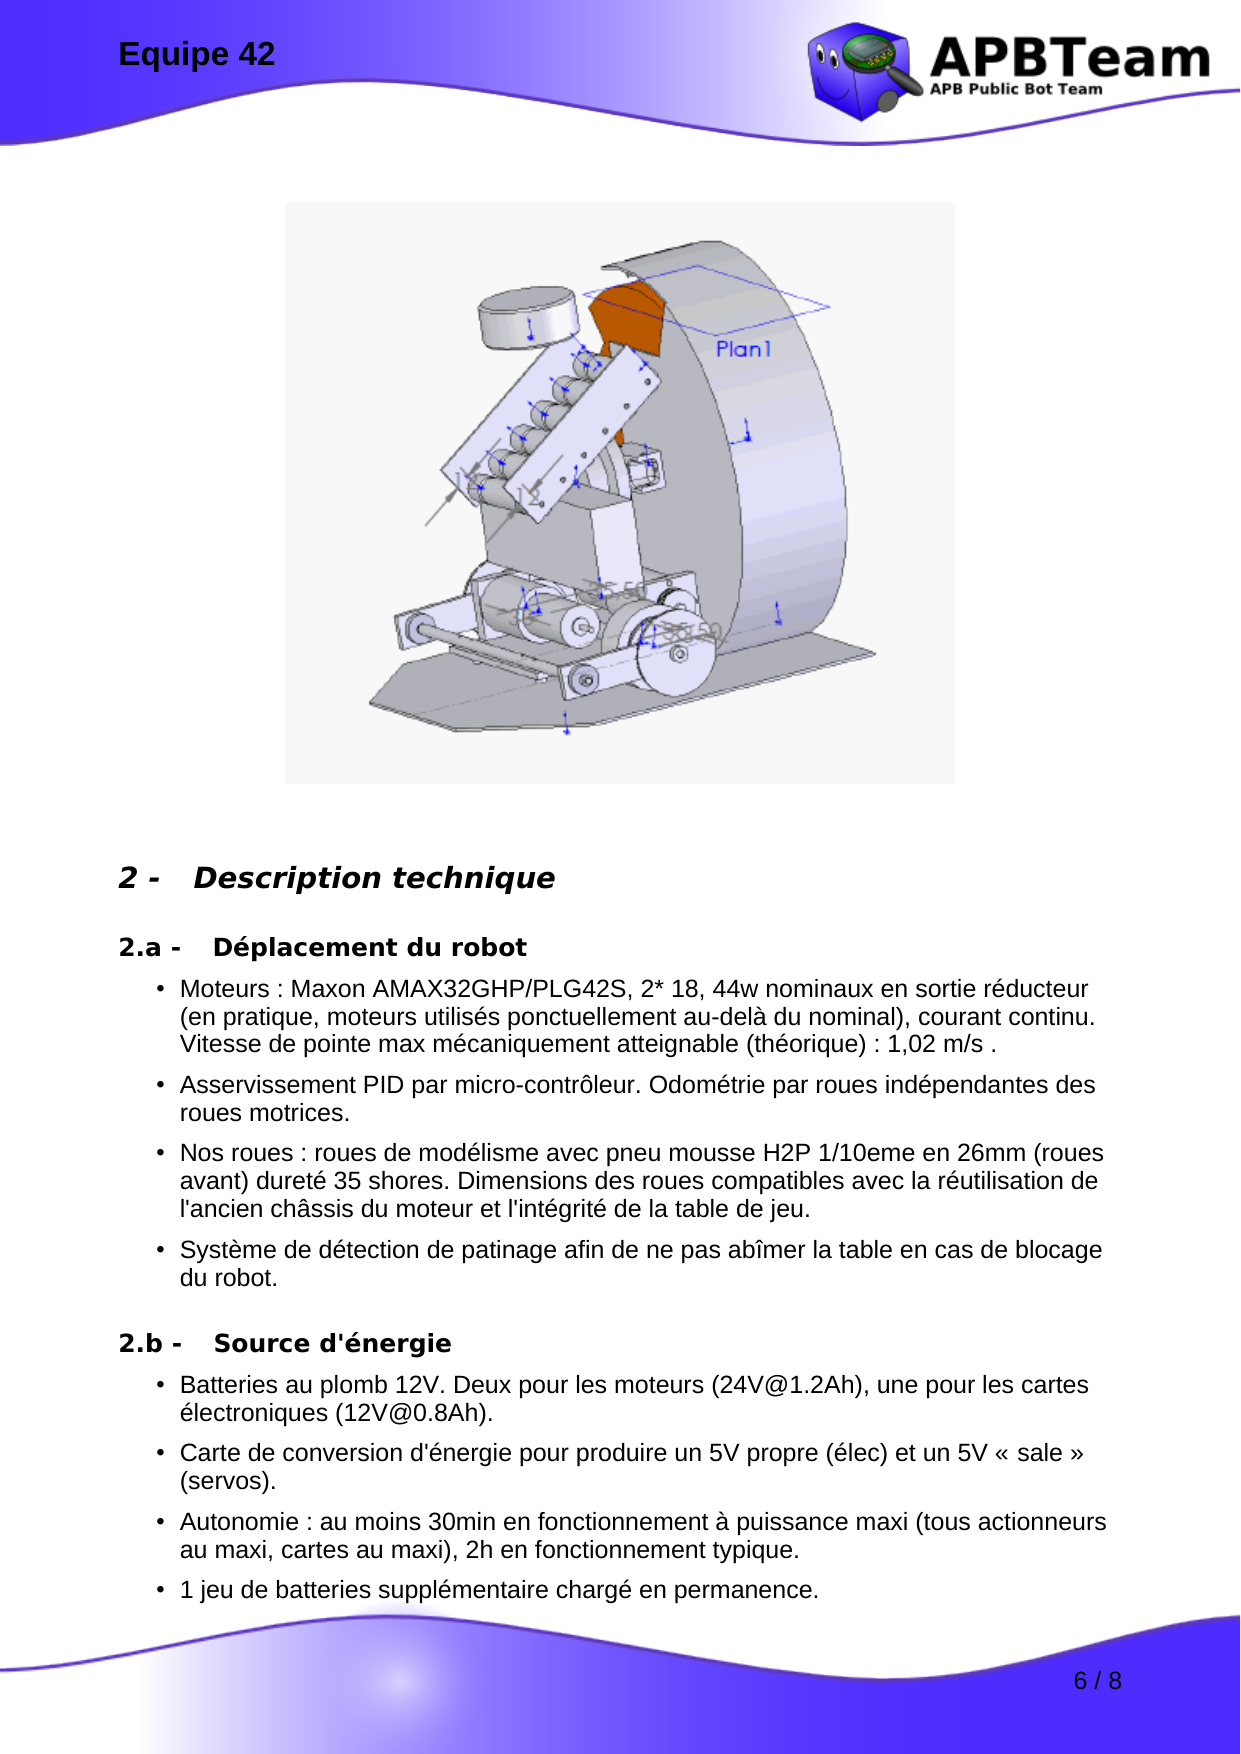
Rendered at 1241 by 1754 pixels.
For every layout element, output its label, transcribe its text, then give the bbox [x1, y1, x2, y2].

list Carte de conversion d'énergie pour produire un 5V propre (élec) et un 5V « sale » (servos). [156, 1439, 1122, 1495]
list 1 jeu de batteries supplémentaire chargé en permanence. [156, 1576, 1122, 1599]
subtitle Déplacement du robot [118, 933, 1122, 962]
picture [0, 0, 1241, 146]
picture [0, 1599, 1241, 1754]
list Nos roues : roues de modélisme avec pneu mousse H2P 1/10eme en 26mm (roues avant) dureté 35 shores. Dimensions des roues compatibles avec la réutilisation de l'ancien châssis du moteur et l'intégrité de la table de jeu. [156, 1139, 1122, 1223]
list Système de détection de patinage afin de ne pas abîmer la table en cas de blocage du robot. [156, 1236, 1122, 1291]
list Batteries au plomb 12V. Deux pour les moteurs (24V@1.2Ah), une pour les cartes électroniques (12V@0.8Ah). [156, 1371, 1122, 1427]
subtitle Description technique [118, 861, 1122, 895]
list Autonomie : au moins 30min en fonctionnement à puissance maxi (tous actionneurs au maxi, cartes au maxi), 2h en fonctionnement typique. [156, 1507, 1122, 1563]
picture [285, 202, 956, 784]
list Moteurs : Maxon AMAX32GHP/PLG42S, 2* 18, 44w nominaux en sortie réducteur (en pratique, moteurs utilisés ponctuellement au-delà du nominal), courant continu. Vitesse de pointe max mécaniquement atteignable (théorique) : 1,02 m/s . [156, 974, 1122, 1058]
subtitle Source d'énergie [118, 1329, 1122, 1358]
list Asservissement PID par micro-contrôleur. Odométrie par roues indépendantes des roues motrices. [156, 1071, 1122, 1127]
